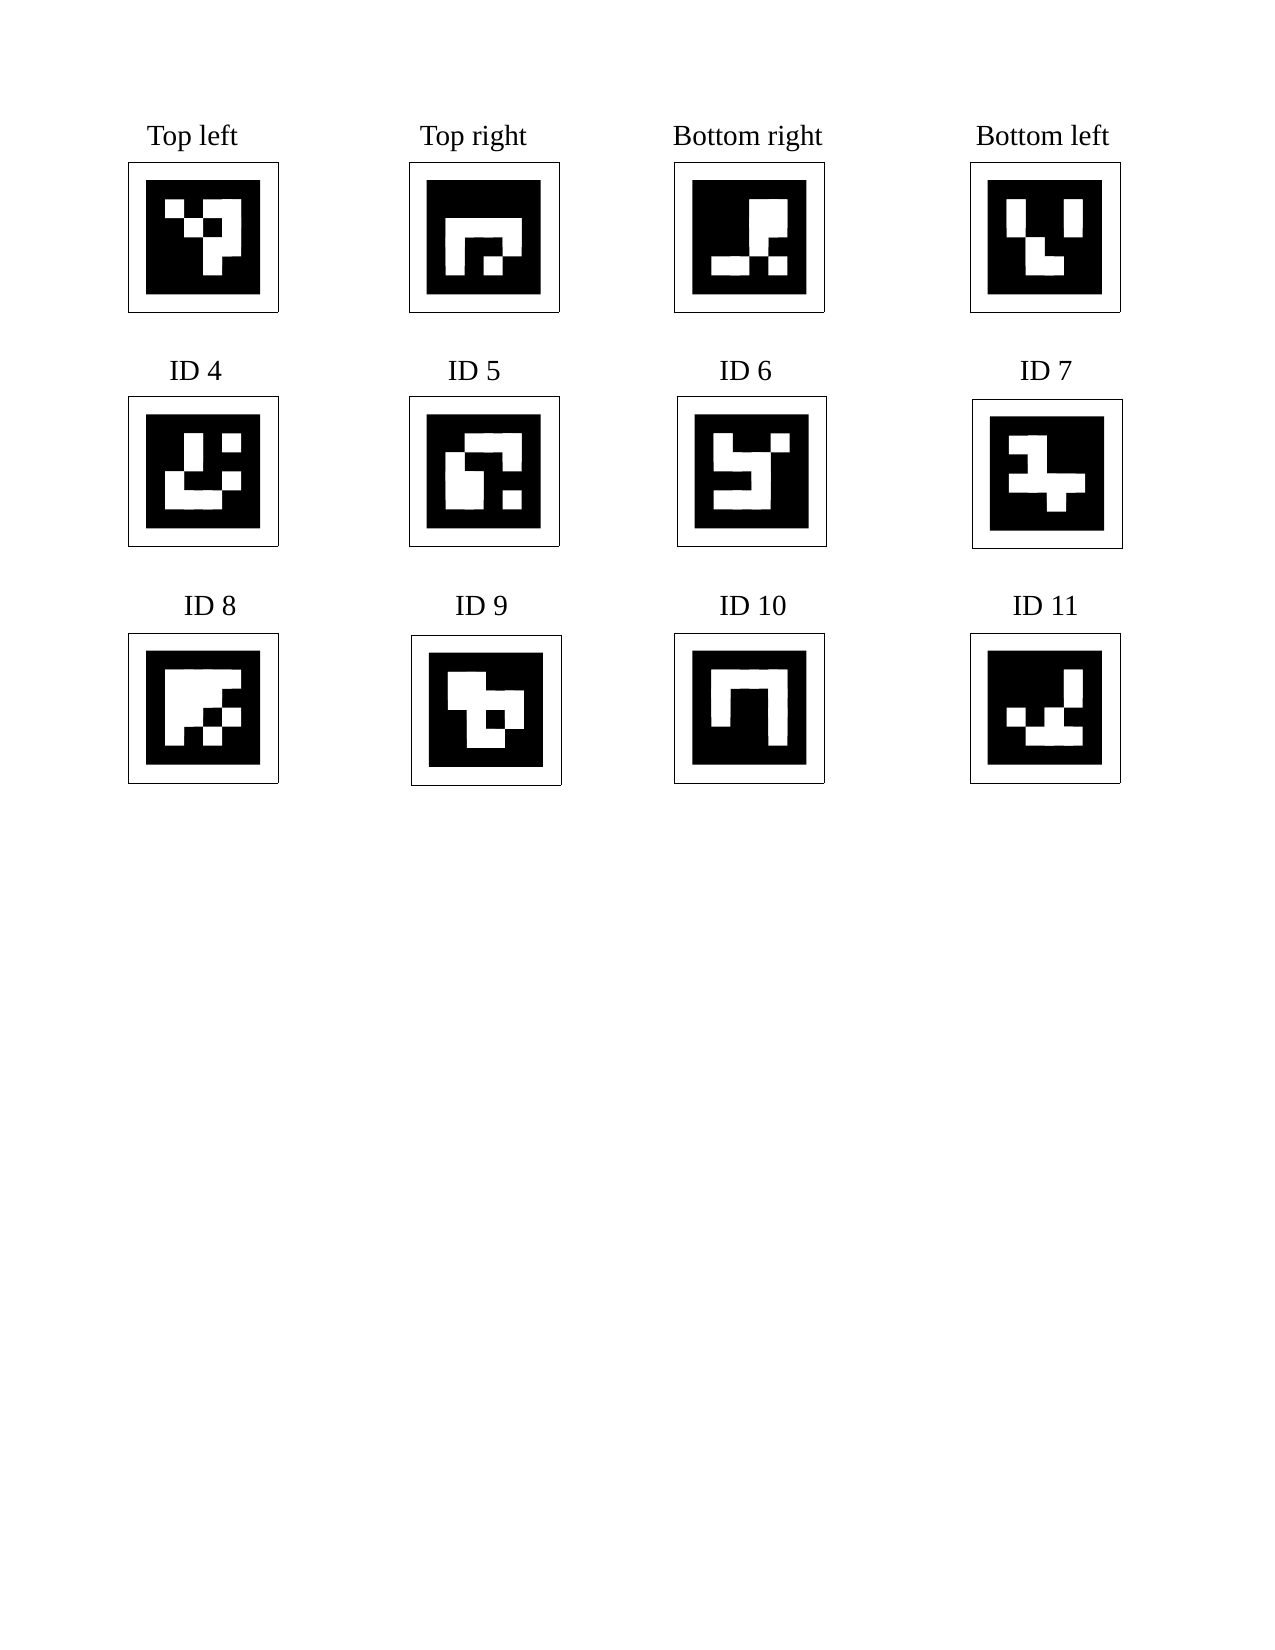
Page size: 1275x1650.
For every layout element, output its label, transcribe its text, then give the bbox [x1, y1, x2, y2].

text Top left Top right Bottom right Bottom left [118, 118, 1157, 152]
text [678, 397, 826, 546]
text [971, 634, 1120, 783]
text ID 4 ID 5 ID 6 ID 7 [118, 353, 1157, 386]
text ID 8 ID 9 ID 10 ID 11 [118, 588, 1157, 621]
text [675, 634, 824, 783]
text [412, 636, 561, 785]
text [129, 397, 278, 546]
text [129, 634, 278, 783]
text [410, 397, 559, 546]
text [973, 400, 1122, 548]
